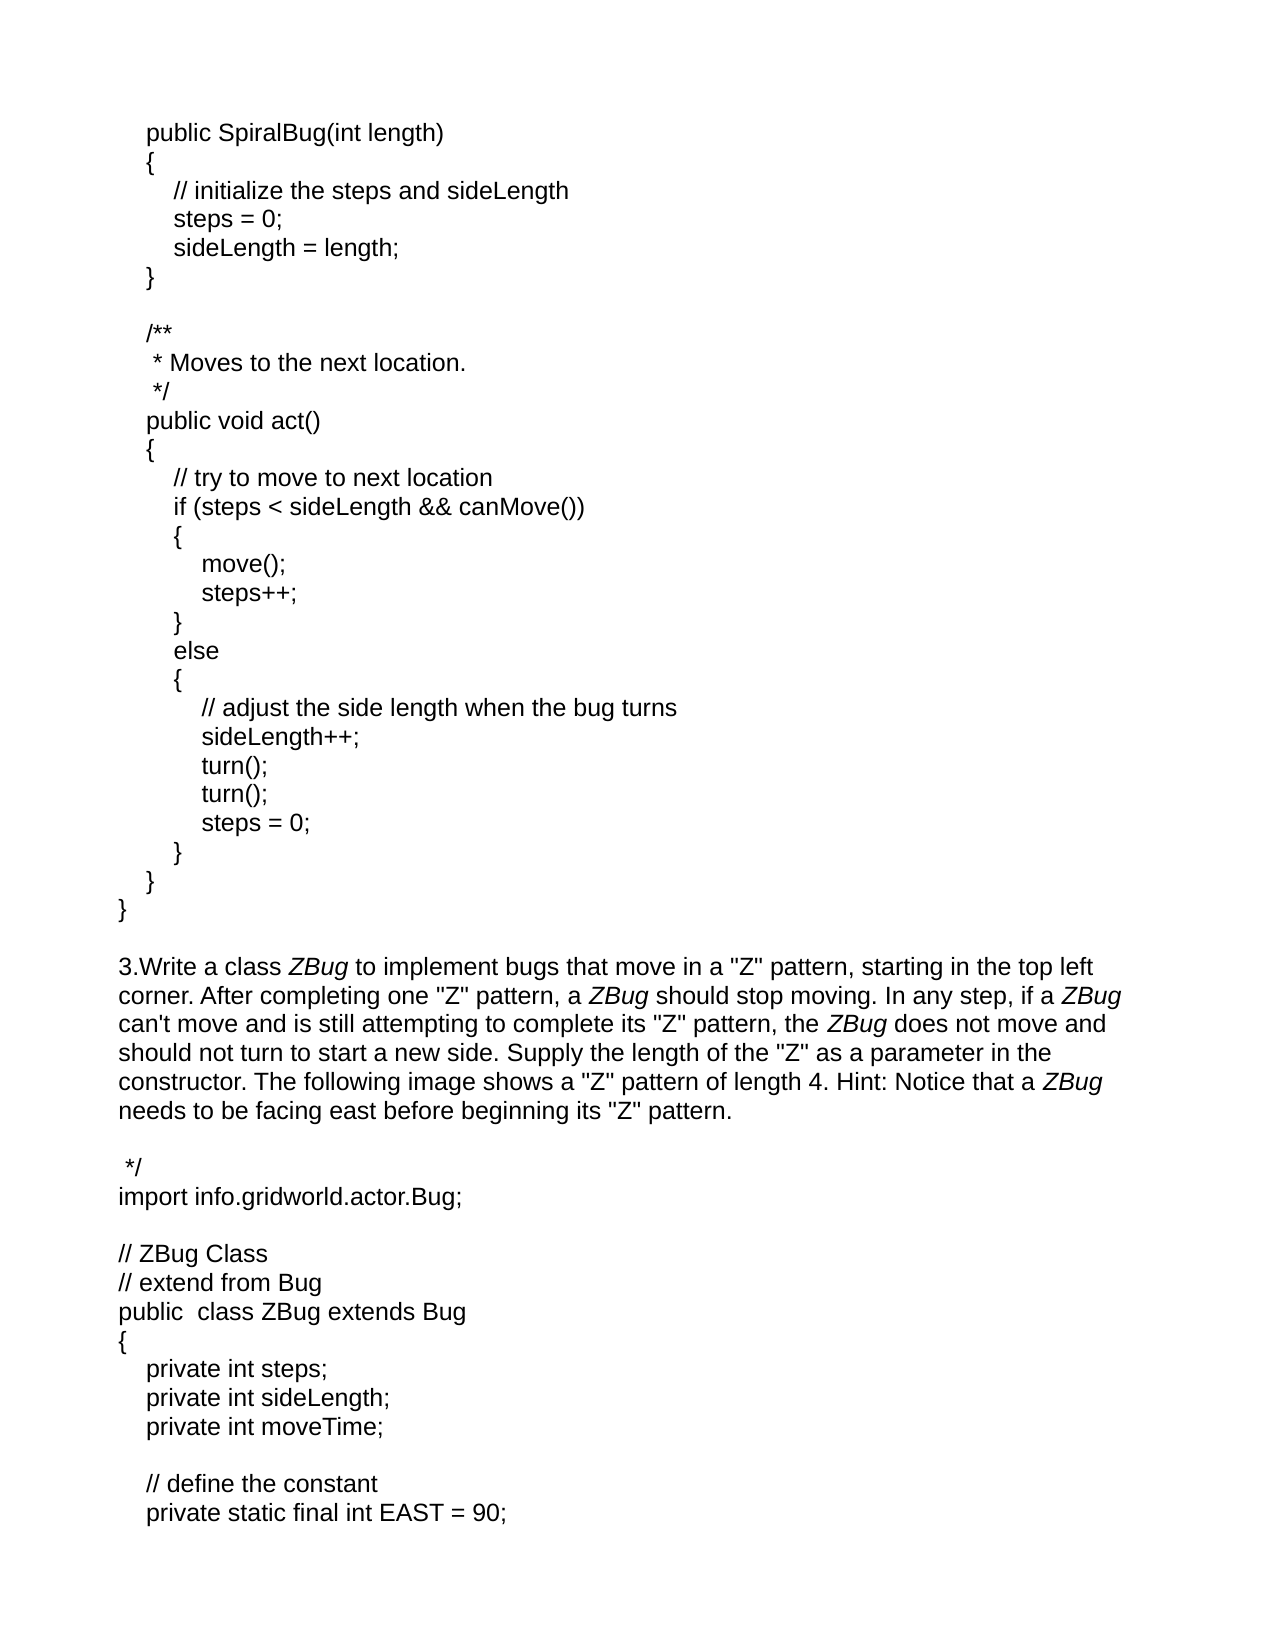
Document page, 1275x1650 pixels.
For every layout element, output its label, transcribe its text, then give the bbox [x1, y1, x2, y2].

text steps++; [118, 578, 1157, 607]
text */ [118, 377, 1157, 406]
text * Moves to the next location. [118, 348, 1157, 377]
text private int steps; [118, 1354, 1157, 1383]
text // extend from Bug [118, 1268, 1157, 1297]
text { [118, 1326, 1157, 1354]
text turn(); [118, 779, 1157, 808]
text // initialize the steps and sideLength [118, 176, 1157, 204]
text { [118, 521, 1157, 549]
text import info.gridworld.actor.Bug; [118, 1182, 1157, 1211]
text move(); [118, 549, 1157, 578]
text if (steps < sideLength && canMove()) [118, 492, 1157, 521]
text } [118, 894, 1157, 923]
text public class ZBug extends Bug [118, 1297, 1157, 1326]
text private static final int EAST = 90; [118, 1498, 1157, 1527]
text } [118, 866, 1157, 894]
text // define the constant [118, 1469, 1157, 1498]
text public SpiralBug(int length) [118, 118, 1157, 147]
text } [118, 262, 1157, 291]
text sideLength++; [118, 722, 1157, 751]
text // adjust the side length when the bug turns [118, 693, 1157, 722]
text private int moveTime; [118, 1412, 1157, 1441]
text /** [118, 319, 1157, 348]
text turn(); [118, 751, 1157, 779]
text } [118, 607, 1157, 636]
text { [118, 434, 1157, 463]
text else [118, 636, 1157, 664]
text 3.Write a class ZBug to implement bugs that move in a "Z" pattern, starting in the top left corner. After completing one "Z" pattern, a ZBug should stop moving. In any step, if a ZBug can't move and is still attempting to complete its "Z" pattern, the ZBug does not move and should not turn to start a new side. Supply the length of the "Z" as a parameter in the constructor. The following image shows a "Z" pattern of length 4. Hint: Notice that a ZBug needs to be facing east before beginning its "Z" pattern. [118, 923, 1157, 1124]
text */ [118, 1153, 1157, 1182]
text sideLength = length; [118, 233, 1157, 262]
text steps = 0; [118, 808, 1157, 837]
text // ZBug Class [118, 1239, 1157, 1268]
text { [118, 147, 1157, 176]
text // try to move to next location [118, 463, 1157, 492]
text { [118, 664, 1157, 693]
text private int sideLength; [118, 1383, 1157, 1412]
text public void act() [118, 406, 1157, 434]
text } [118, 837, 1157, 866]
text steps = 0; [118, 204, 1157, 233]
